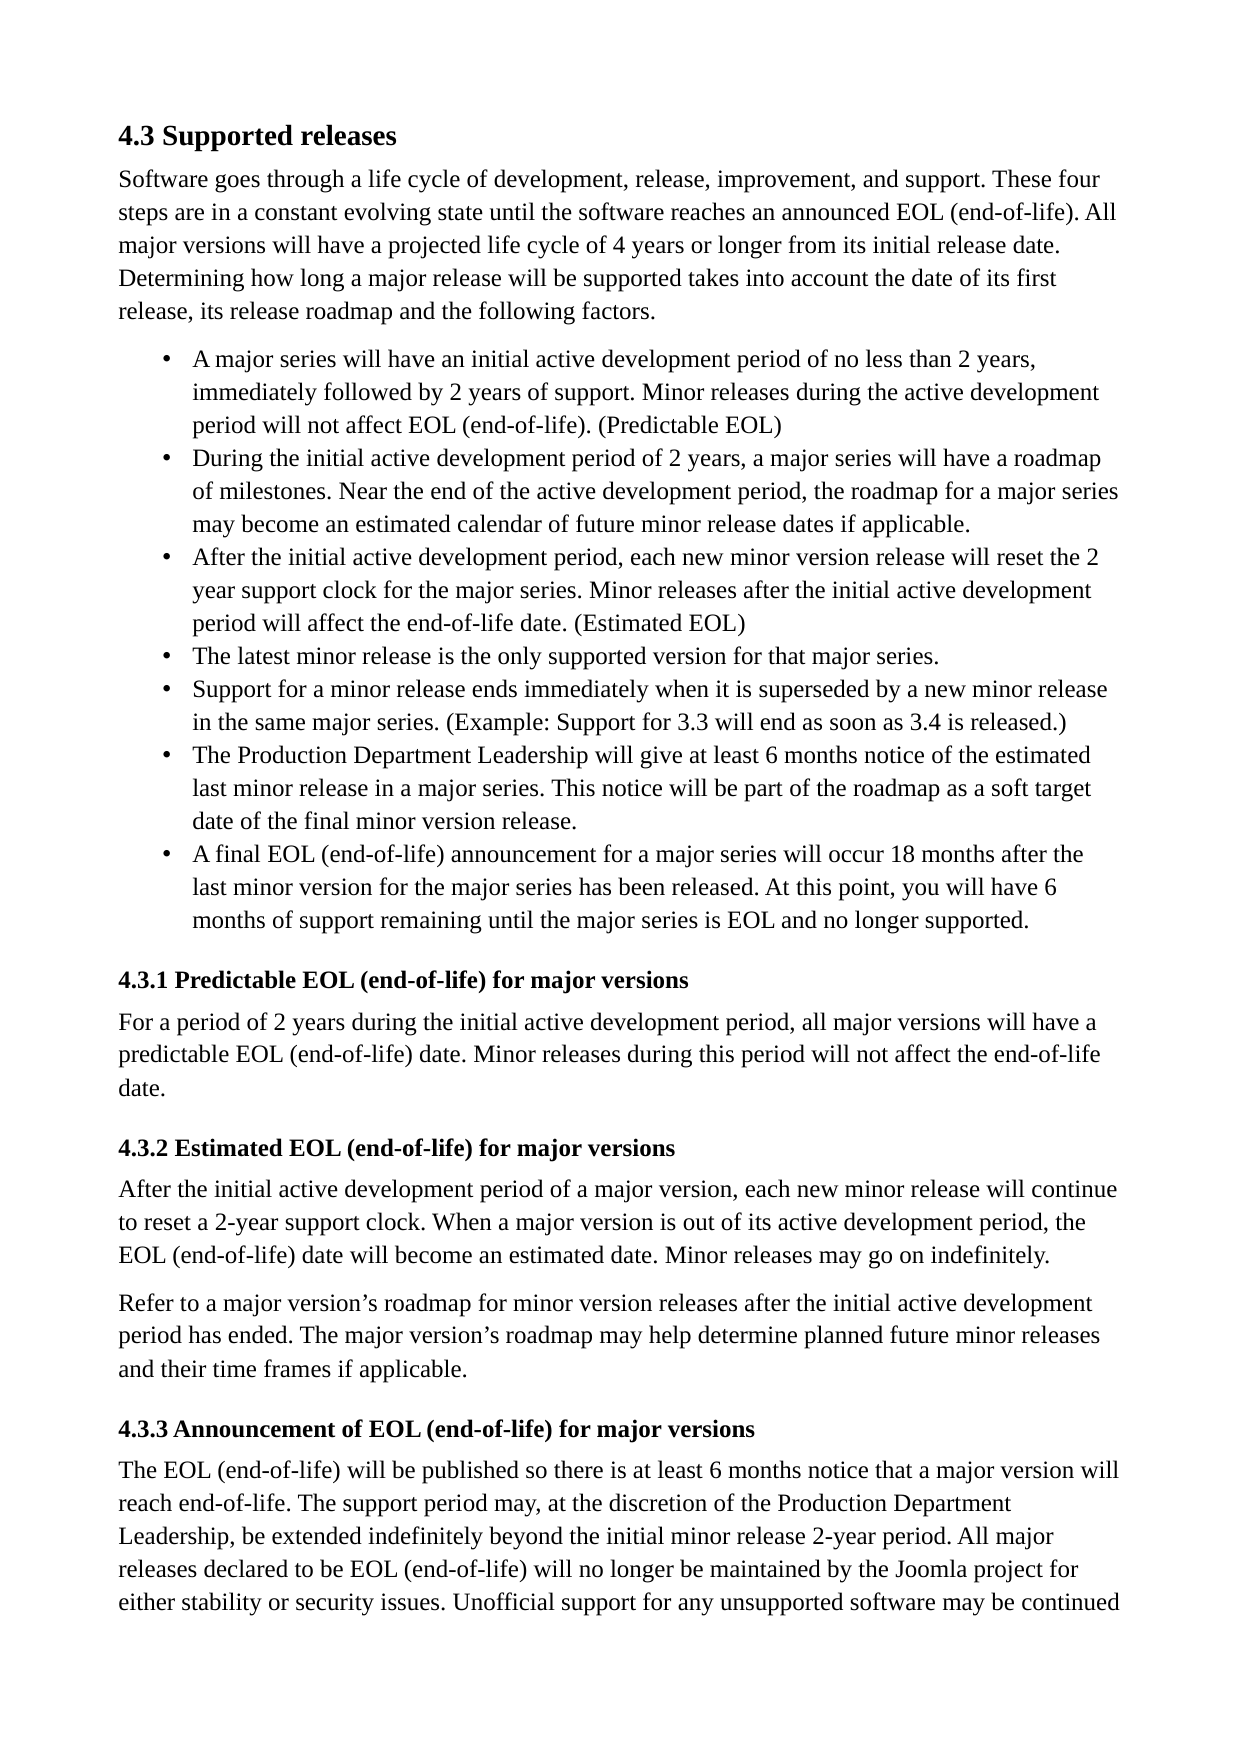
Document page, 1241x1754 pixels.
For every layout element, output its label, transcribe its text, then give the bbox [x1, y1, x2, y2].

list The latest minor release is the only supported version for that major series. [162, 641, 1122, 670]
subtitle 4.3.2 Estimated EOL (end-of-life) for major versions [118, 1133, 1122, 1161]
text After the initial active development period of a major version, each new minor release will continue to reset a 2-year support clock. When a major version is out of its active development period, the EOL (end-of-life) date will become an estimated date. Minor releases may go on indefinitely. [118, 1174, 1122, 1269]
list Support for a minor release ends immediately when it is superseded by a new minor release in the same major series. (Example: Support for 3.3 will end as soon as 3.4 is released.) [162, 674, 1122, 736]
subtitle 4.3 Supported releases [118, 118, 1122, 152]
list After the initial active development period, each new minor version release will reset the 2 year support clock for the major series. Minor releases after the initial active development period will affect the end-of-life date. (Estimated EOL) [162, 542, 1122, 637]
text Software goes through a life cycle of development, release, improvement, and support. These four steps are in a constant evolving state until the software reaches an announced EOL (end-of-life). All major versions will have a projected life cycle of 4 years or longer from its initial release date. Determining how long a major release will be supported takes into account the date of its first release, its release roadmap and the following factors. [118, 164, 1122, 325]
list During the initial active development period of 2 years, a major series will have a roadmap of milestones. Near the end of the active development period, the roadmap for a major series may become an estimated calendar of future minor release dates if applicable. [162, 443, 1122, 538]
subtitle 4.3.1 Predictable EOL (end-of-life) for major versions [118, 965, 1122, 994]
text For a period of 2 years during the initial active development period, all major versions will have a predictable EOL (end-of-life) date. Minor releases during this period will not affect the end-of-life date. [118, 1007, 1122, 1101]
text Refer to a major version’s roadmap for minor version releases after the initial active development period has ended. The major version’s roadmap may help determine planned future minor releases and their time frames if applicable. [118, 1288, 1122, 1382]
text The EOL (end-of-life) will be published so there is at least 6 months notice that a major version will reach end-of-life. The support period may, at the discretion of the Production Department Leadership, be extended indefinitely beyond the initial minor release 2-year period. All major releases declared to be EOL (end-of-life) will no longer be maintained by the Joomla project for either stability or security issues. Unofficial support for any unsupported software may be continued [118, 1455, 1122, 1616]
list The Production Department Leadership will give at least 6 months notice of the estimated last minor release in a major series. This notice will be part of the roadmap as a soft target date of the final minor version release. [162, 740, 1122, 835]
subtitle 4.3.3 Announcement of EOL (end-of-life) for major versions [118, 1414, 1122, 1442]
list A major series will have an initial active development period of no less than 2 years, immediately followed by 2 years of support. Minor releases during the active development period will not affect EOL (end-of-life). (Predictable EOL) [162, 344, 1122, 439]
list A final EOL (end-of-life) announcement for a major series will occur 18 months after the last minor version for the major series has been released. At this point, you will have 6 months of support remaining until the major series is EOL and no longer supported. [162, 839, 1122, 934]
